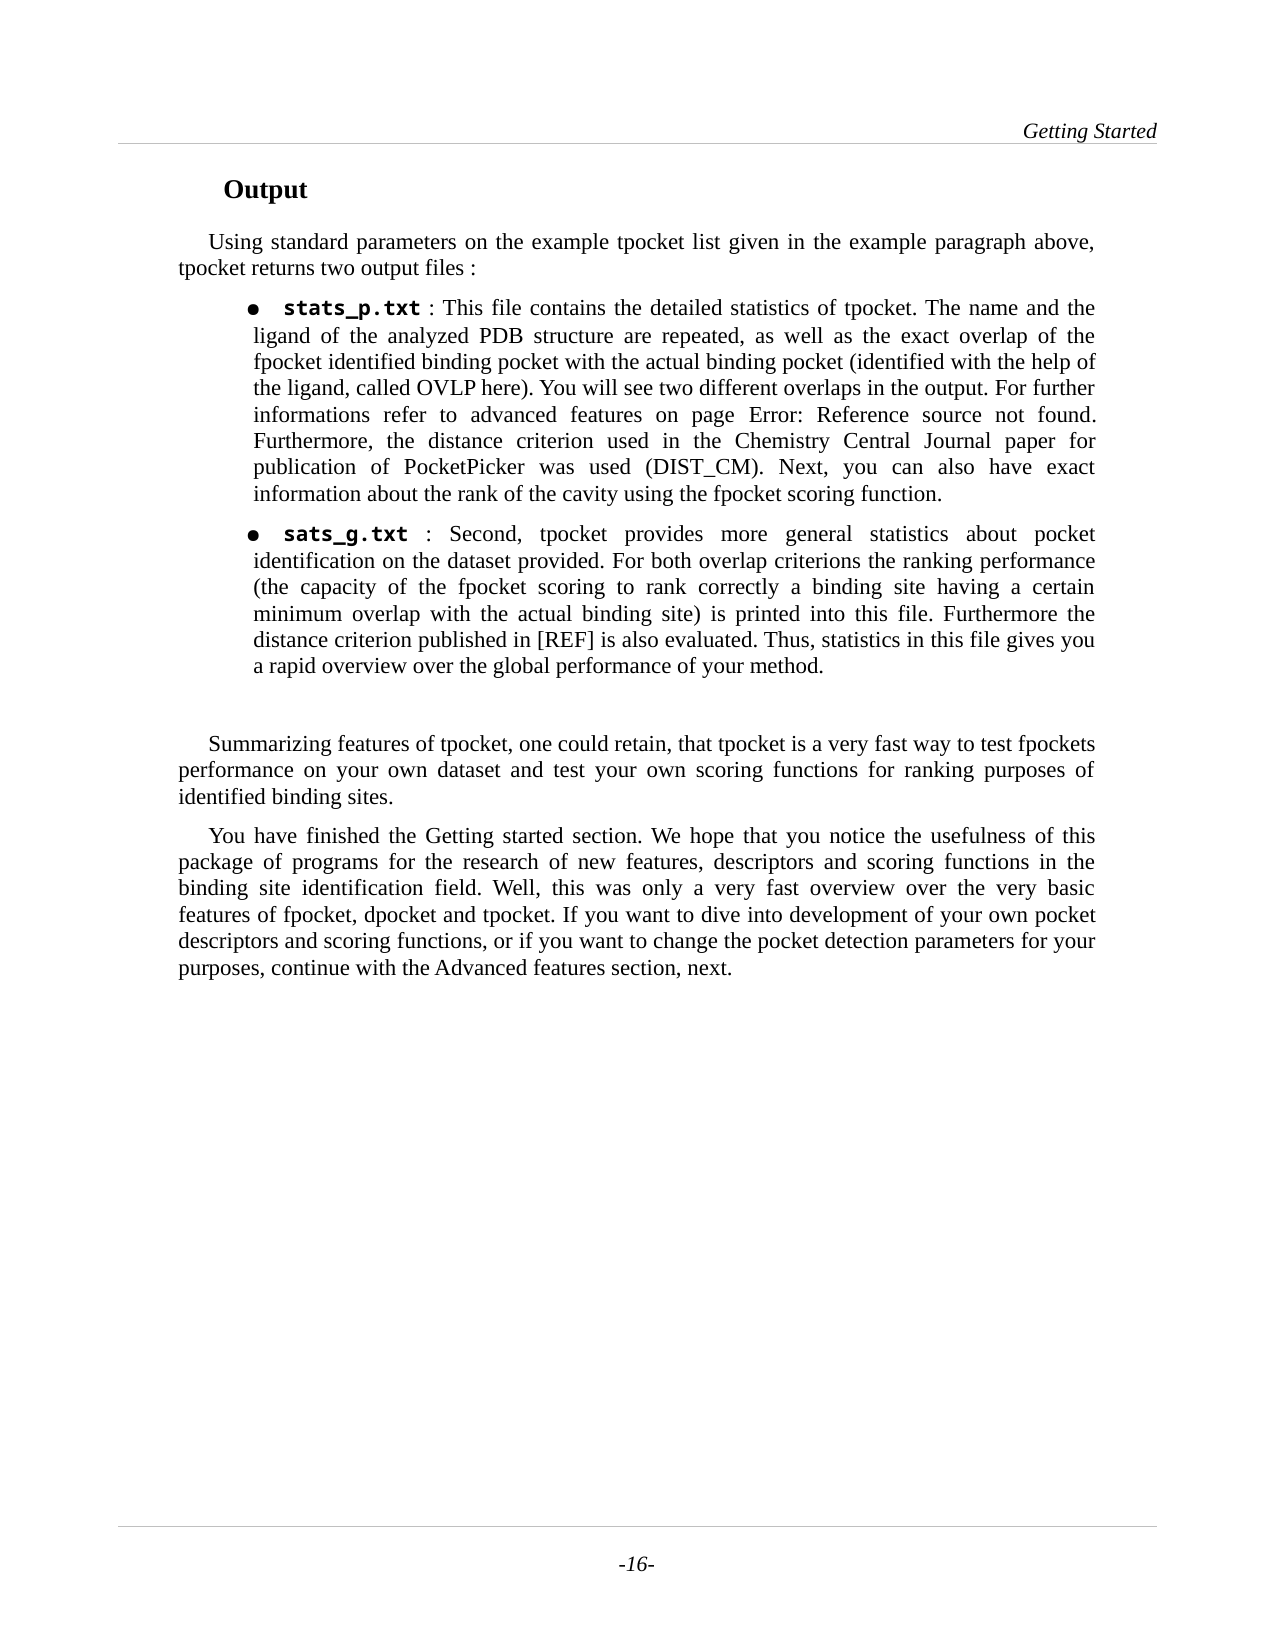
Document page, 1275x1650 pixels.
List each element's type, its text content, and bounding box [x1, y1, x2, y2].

list sats_g.txt : Second, tpocket provides more general statistics about pocket identification on the dataset provided. For both overlap criterions the ranking performance (the capacity of the fpocket scoring to rank correctly a binding site having a certain minimum overlap with the actual binding site) is printed into this file. Furthermore the distance criterion published in [REF] is also evaluated. Thus, statistics in this file gives you a rapid overview over the global performance of your method. [216, 519, 1097, 679]
text Using standard parameters on the example tpocket list given in the example paragraph above, tpocket returns two output files : [178, 228, 1097, 281]
text Summarizing features of tpocket, one could retain, that tpocket is a very fast way to test fpockets performance on your own dataset and test your own scoring functions for ranking purposes of identified binding sites. [178, 730, 1097, 809]
list stats_p.txt : This file contains the detailed statistics of tpocket. The name and the ligand of the analyzed PDB structure are repeated, as well as the exact overlap of the fpocket identified binding pocket with the actual binding pocket (identified with the help of the ligand, called OVLP here). You will see two different overlaps in the output. For further informations refer to advanced features on page . Furthermore, the distance criterion used in the Chemistry Central Journal paper for publication of PocketPicker was used (DIST_CM). Next, you can also have exact information about the rank of the cavity using the fpocket scoring function. [216, 293, 1097, 506]
subtitle Output [223, 173, 1157, 204]
text You have finished the Getting started section. We hope that you notice the usefulness of this package of programs for the research of new features, descriptors and scoring functions in the binding site identification field. Well, this was only a very fast overview over the very basic features of fpocket, dpocket and tpocket. If you want to dive into development of your own pocket descriptors and scoring functions, or if you want to change the pocket detection parameters for your purposes, continue with the Advanced features section, next. [178, 822, 1097, 980]
